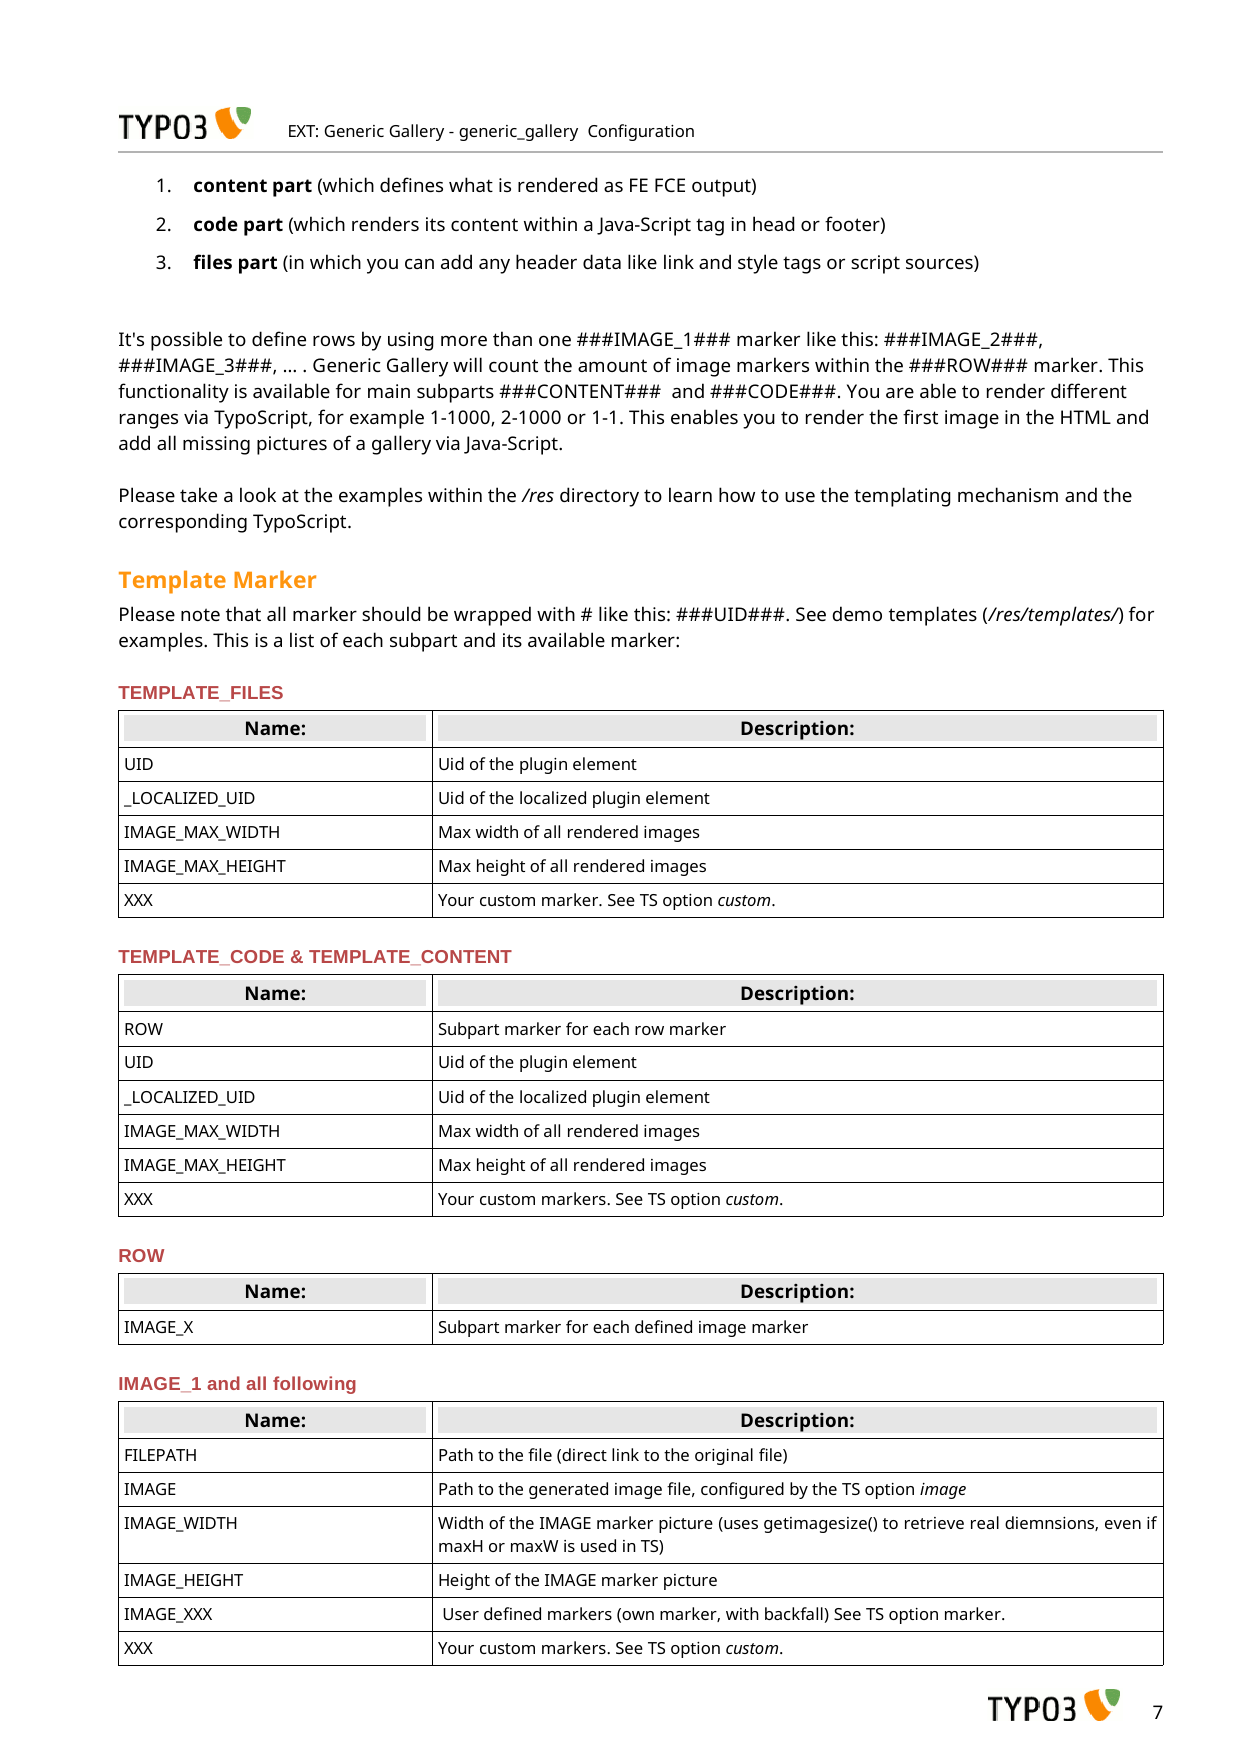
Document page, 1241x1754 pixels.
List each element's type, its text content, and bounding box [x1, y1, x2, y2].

table_cell Max width of all rendered images [433, 816, 1163, 849]
table_cell XXX [119, 884, 432, 917]
table_cell IMAGE_MAX_WIDTH [119, 816, 432, 849]
table_cell IMAGE_XXX [119, 1598, 432, 1631]
picture [118, 106, 254, 139]
table_cell Subpart marker for each row marker [433, 1012, 1163, 1046]
table_cell Max width of all rendered images [433, 1115, 1163, 1148]
table_header Name: [119, 1402, 432, 1438]
table_cell IMAGE_WIDTH [119, 1507, 432, 1563]
table_cell XXX [119, 1632, 432, 1665]
table_cell Subpart marker for each defined image marker [433, 1311, 1163, 1344]
table_cell User defined markers (own marker, with backfall) See TS option marker. [433, 1598, 1163, 1631]
list files part (in which you can add any header data like link and style tags or script sources) [156, 249, 1163, 275]
table_header Name: [119, 1274, 432, 1310]
table_cell ROW [119, 1012, 432, 1046]
picture [987, 1688, 1123, 1721]
table_cell Your custom markers. See TS option custom. [433, 1632, 1163, 1665]
table_cell Uid of the localized plugin element [433, 1081, 1163, 1114]
table_cell IMAGE_MAX_HEIGHT [119, 1149, 432, 1182]
table_cell XXX [119, 1183, 432, 1216]
table_cell IMAGE [119, 1473, 432, 1506]
table_cell Width of the IMAGE marker picture (uses getimagesize() to retrieve real diemnsions, even if maxH or maxW is used in TS) [433, 1507, 1163, 1563]
subtitle ROW [118, 1246, 1163, 1267]
subtitle TEMPLATE_CODE & TEMPLATE_CONTENT [118, 947, 1163, 968]
table_header Description: [433, 975, 1163, 1011]
table_cell Your custom marker. See TS option custom. [433, 884, 1163, 917]
subtitle IMAGE_1 and all following [118, 1374, 1163, 1395]
table_cell IMAGE_MAX_WIDTH [119, 1115, 432, 1148]
table_header Description: [433, 711, 1163, 747]
table_cell Max height of all rendered images [433, 1149, 1163, 1182]
table_cell Max height of all rendered images [433, 850, 1163, 883]
table_header Description: [433, 1402, 1163, 1438]
subtitle TEMPLATE_FILES [118, 682, 1163, 703]
table_cell Uid of the plugin element [433, 1047, 1163, 1080]
list content part (which defines what is rendered as FE FCE output) [156, 172, 1163, 198]
table_cell Height of the IMAGE marker picture [433, 1564, 1163, 1597]
table_header Name: [119, 711, 432, 747]
table_cell IMAGE_X [119, 1311, 432, 1344]
text It's possible to define rows by using more than one ###IMAGE_1### marker like this: ###IMAGE_2###, ###IMAGE_3###, … . Generic Gallery will count the amount of image markers within the ###ROW### marker. This functionality is available for main subparts ###CONTENT### and ###CODE###. You are able to render different ranges via TypoScript, for example 1-1000, 2-1000 or 1-1. This enables you to render the first image in the HTML and add all missing pictures of a gallery via Java-Script. Please take a look at the examples within the /res directory to learn how to use the templating mechanism and the corresponding TypoScript. [118, 326, 1163, 534]
table_cell _LOCALIZED_UID [119, 1081, 432, 1114]
list code part (which renders its content within a Java-Script tag in head or footer) [156, 211, 1163, 237]
table_cell IMAGE_HEIGHT [119, 1564, 432, 1597]
table_cell UID [119, 1047, 432, 1080]
table_header Description: [433, 1274, 1163, 1310]
table_cell IMAGE_MAX_HEIGHT [119, 850, 432, 883]
subtitle Template Marker [118, 564, 1163, 595]
table_cell FILEPATH [119, 1439, 432, 1472]
table_cell Uid of the localized plugin element [433, 782, 1163, 815]
table_cell Path to the file (direct link to the original file) [433, 1439, 1163, 1472]
text Please note that all marker should be wrapped with # like this: ###UID###. See demo templates (/res/templates/) for examples. This is a list of each subpart and its available marker: [118, 601, 1163, 653]
table_cell Uid of the plugin element [433, 748, 1163, 781]
table_cell Your custom markers. See TS option custom. [433, 1183, 1163, 1216]
table_cell Path to the generated image file, configured by the TS option image [433, 1473, 1163, 1506]
table_header Name: [119, 975, 432, 1011]
table_cell _LOCALIZED_UID [119, 782, 432, 815]
table_cell UID [119, 748, 432, 781]
